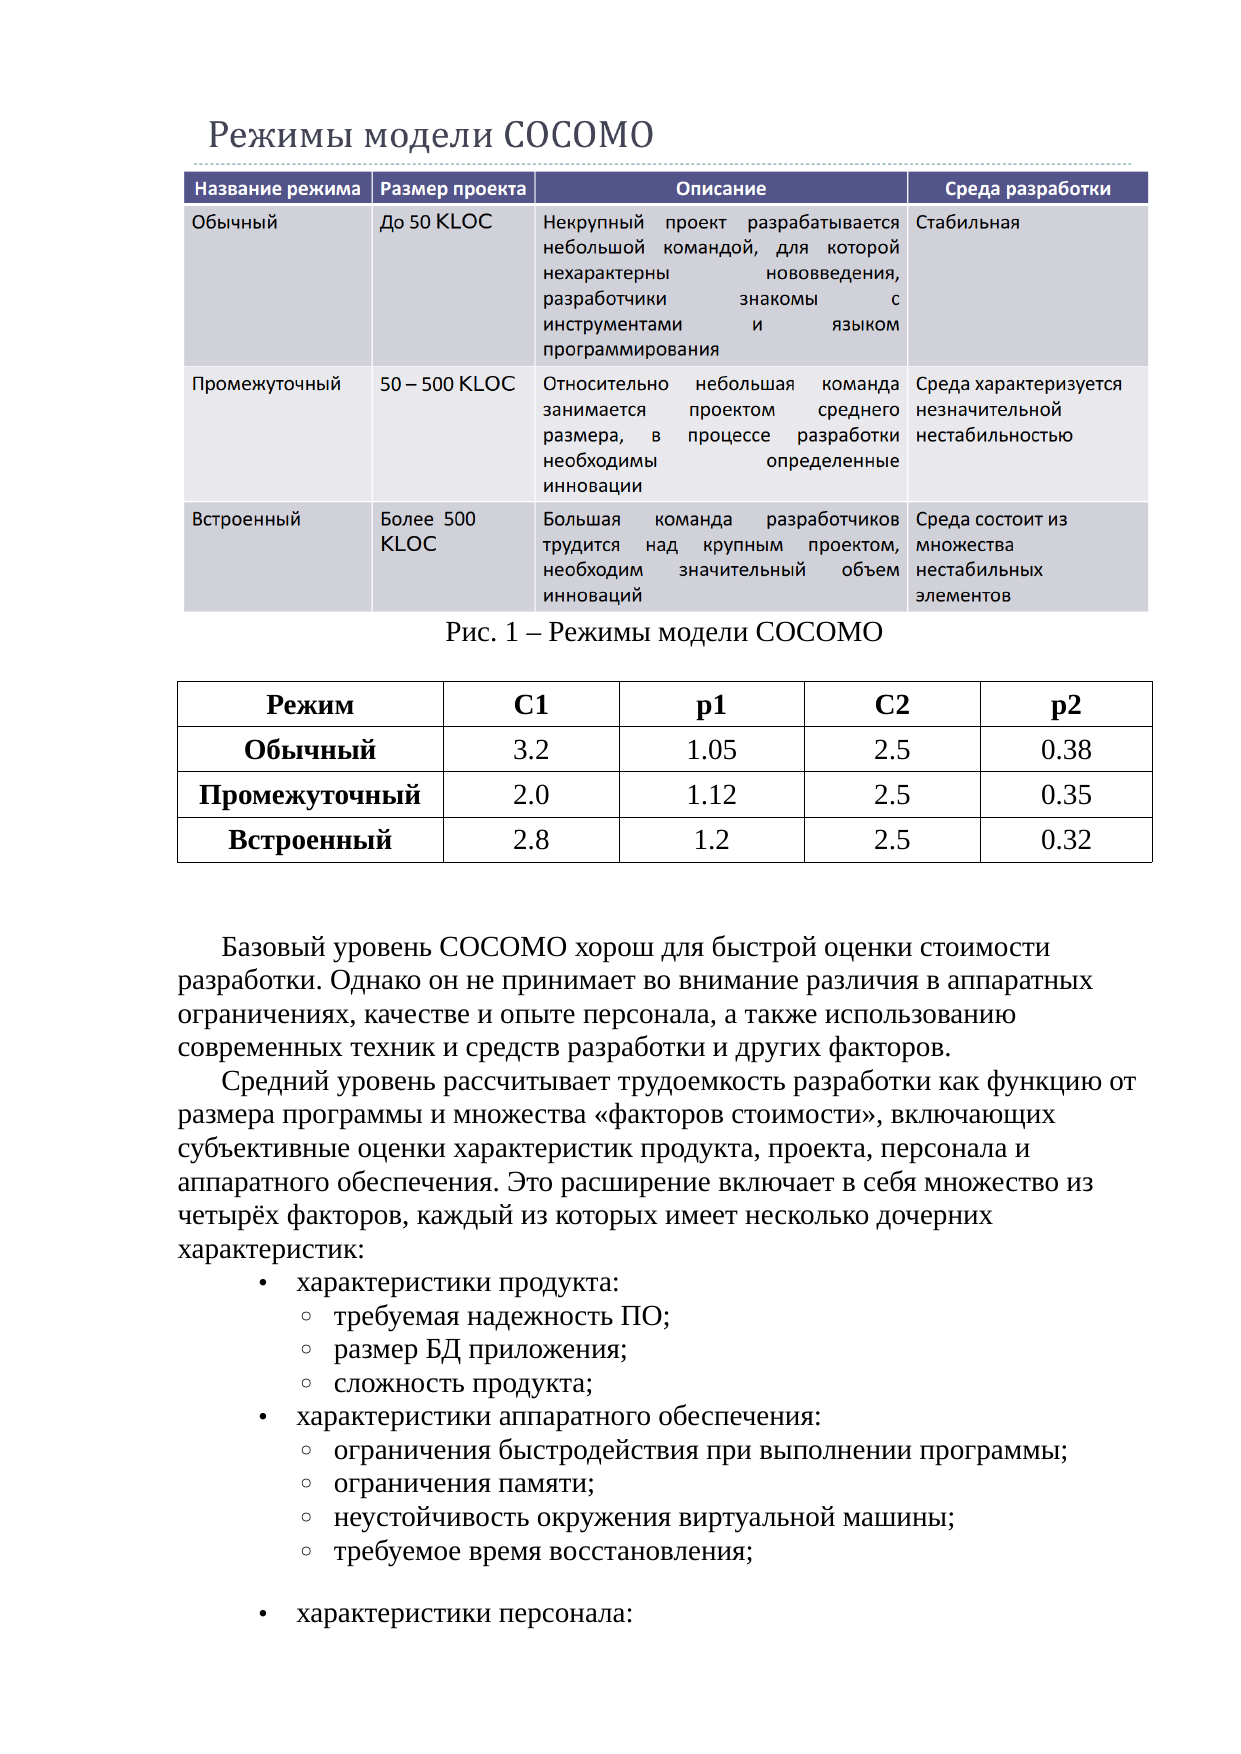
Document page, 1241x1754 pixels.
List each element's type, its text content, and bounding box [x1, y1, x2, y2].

list ограничения быстродействия при выполнении программы; [296, 1432, 1152, 1466]
list размер БД приложения; [296, 1331, 1152, 1365]
text Рис. 1 – Режимы модели COCOMO [177, 615, 1152, 648]
list характеристики продукта: [258, 1264, 1152, 1298]
table_cell Встроенный [178, 818, 443, 862]
table_cell 1.05 [620, 727, 804, 771]
picture [177, 118, 1152, 615]
list характеристики персонала: [258, 1595, 1152, 1628]
text Базовый уровень COCOMO хорош для быстрой оценки стоимости разработки. Однако он не принимает во внимание различия в аппаратных ограничениях, качестве и опыте персонала, а также использованию современных техник и средств разработки и других факторов. Средний уровень рассчитывает трудоемкость разработки как функцию от размера программы и множества «факторов стоимости», включающих субъективные оценки характеристик продукта, проекта, персонала и аппаратного обеспечения. Это расширение включает в себя множество из четырёх факторов, каждый из которых имеет несколько дочерних характеристик: [177, 929, 1152, 1264]
table_cell 2.5 [805, 727, 980, 771]
list характеристики аппаратного обеспечения: [258, 1398, 1152, 1432]
table_cell 2.8 [444, 818, 619, 862]
table_cell 3.2 [444, 727, 619, 771]
table_cell 1.12 [620, 772, 804, 817]
list ограничения памяти; [296, 1466, 1152, 1499]
table_cell 2.5 [805, 772, 980, 817]
table_header p2 [981, 682, 1152, 726]
table_cell 0.38 [981, 727, 1152, 771]
table_cell 2.0 [444, 772, 619, 817]
list требуемая надежность ПО; [296, 1298, 1152, 1331]
table_header C2 [805, 682, 980, 726]
list сложность продукта; [296, 1365, 1152, 1398]
table_header p1 [620, 682, 804, 726]
table_cell Обычный [178, 727, 443, 771]
table_cell 0.35 [981, 772, 1152, 817]
table_cell 2.5 [805, 818, 980, 862]
table_header C1 [444, 682, 619, 726]
list неустойчивость окружения виртуальной машины; [296, 1499, 1152, 1533]
table_cell 0.32 [981, 818, 1152, 862]
table_header Режим [178, 682, 443, 726]
table_cell 1.2 [620, 818, 804, 862]
list требуемое время восстановления; [296, 1533, 1152, 1566]
table_cell Промежуточный [178, 772, 443, 817]
